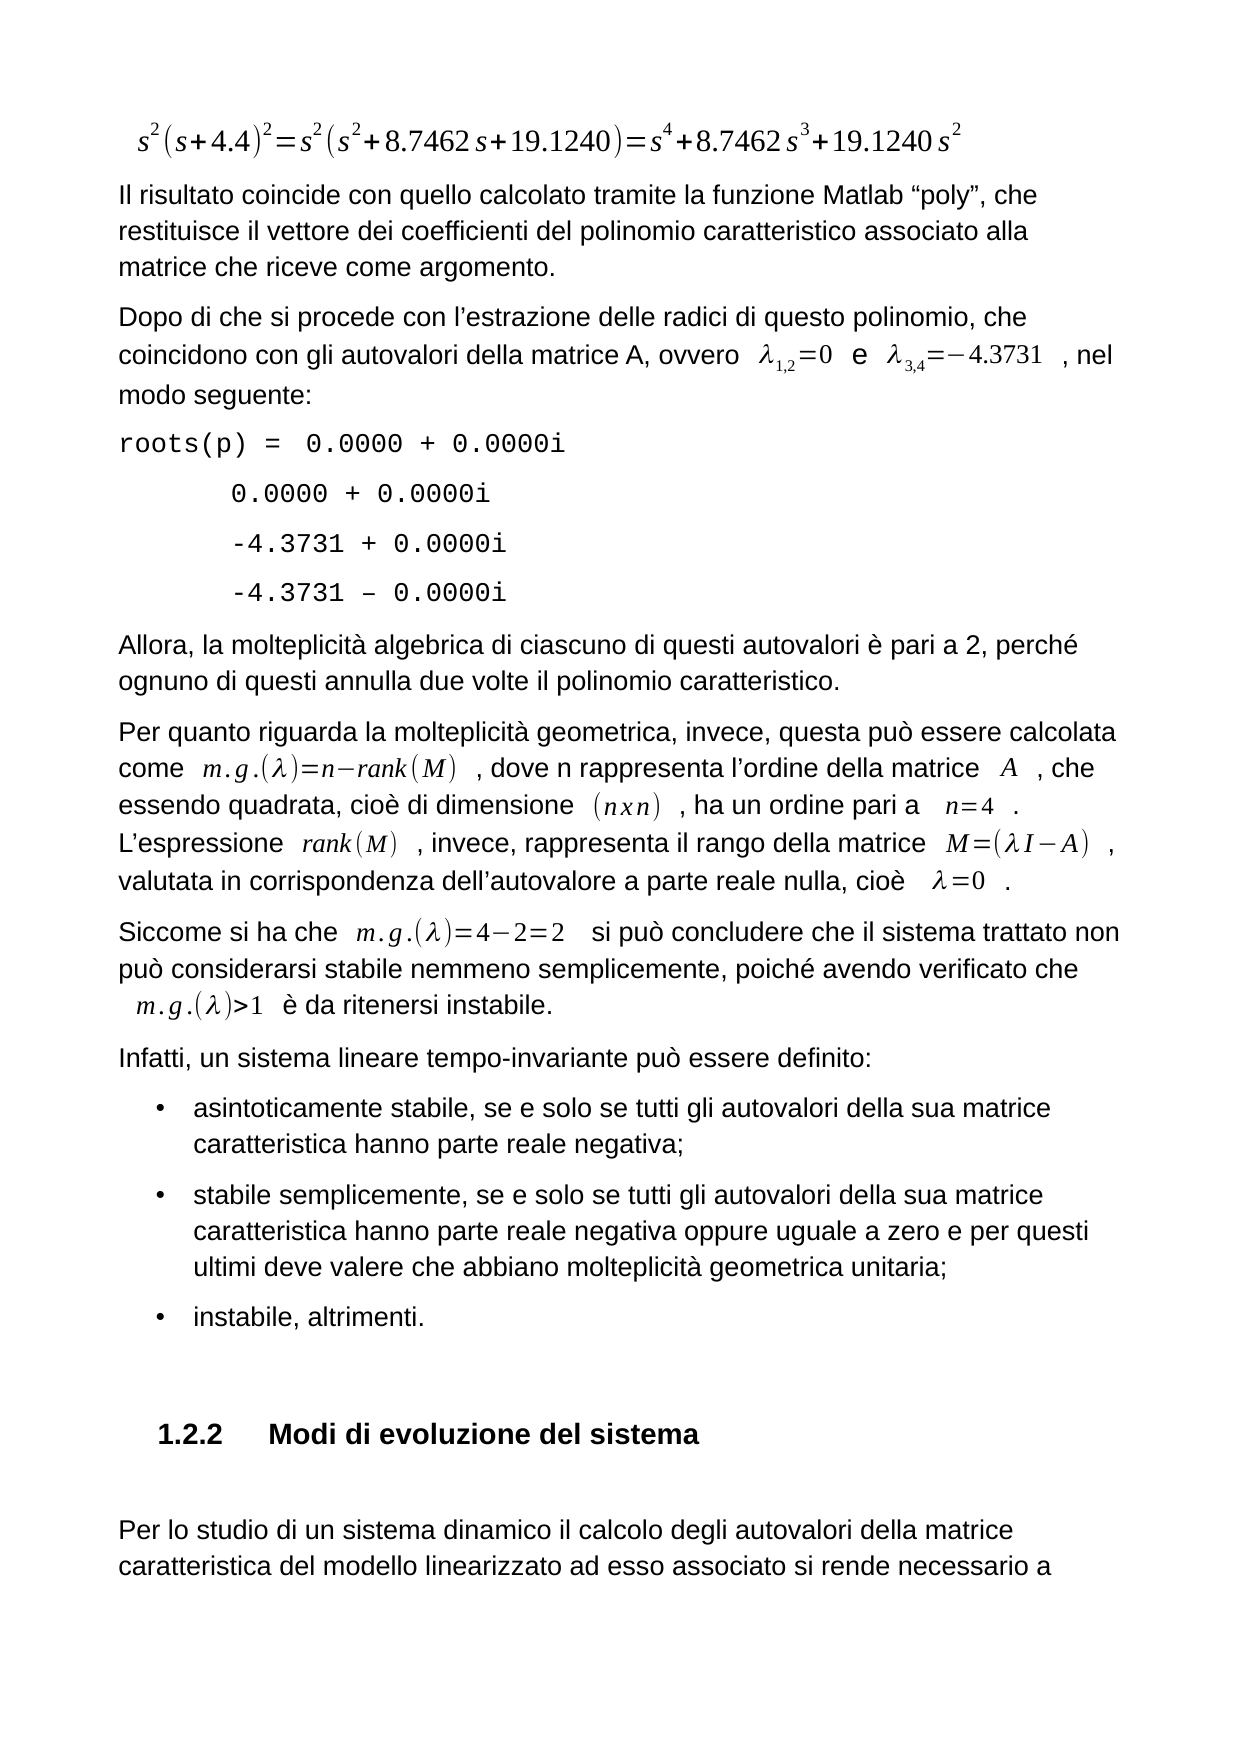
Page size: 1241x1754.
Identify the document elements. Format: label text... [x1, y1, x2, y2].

list stabile semplicemente, se e solo se tutti gli autovalori della sua matrice caratteristica hanno parte reale negativa oppure uguale a zero e per questi ultimi deve valere che abbiano molteplicità geometrica unitaria; [156, 1179, 1122, 1282]
text -4.3731 + 0.0000i [118, 529, 1122, 560]
text Siccome si ha che si può concludere che il sistema trattato non può considerarsi stabile nemmeno semplicemente, poiché avendo verificato cheè da ritenersi instabile. [118, 916, 1122, 1022]
text Dopo di che si procede con l’estrazione delle radici di questo polinomio, che coincidono con gli autovalori della matrice A, ovveroe, nel modo seguente: [118, 301, 1122, 410]
text 0.0000 + 0.0000i [118, 479, 1122, 510]
text -4.3731 – 0.0000i [118, 579, 1122, 610]
text Per lo studio di un sistema dinamico il calcolo degli autovalori della matrice caratteristica del modello linearizzato ad esso associato si rende necessario a [118, 1514, 1122, 1581]
text Infatti, un sistema lineare tempo-invariante può essere definito: [118, 1042, 1122, 1073]
text roots(p) = 0.0000 + 0.0000i [118, 429, 1122, 460]
text Per quanto riguarda la molteplicità geometrica, invece, questa può essere calcolata come, dove n rappresenta l’ordine della matrice, che essendo quadrata, cioè di dimensione, ha un ordine pari a . L’espressione, invece, rappresenta il rango della matrice, valutata in corrispondenza dell’autovalore a parte reale nulla, cioè . [118, 716, 1122, 896]
list instabile, altrimenti. [156, 1301, 1122, 1333]
text Allora, la molteplicità algebrica di ciascuno di questi autovalori è pari a 2, perché ognuno di questi annulla due volte il polinomio caratteristico. [118, 629, 1122, 696]
text Il risultato coincide con quello calcolato tramite la funzione Matlab “poly”, che restituisce il vettore dei coefficienti del polinomio caratteristico associato alla matrice che riceve come argomento. [118, 179, 1122, 282]
list asintoticamente stabile, se e solo se tutti gli autovalori della sua matrice caratteristica hanno parte reale negativa; [156, 1092, 1122, 1159]
subtitle Modi di evoluzione del sistema [118, 1417, 1122, 1451]
